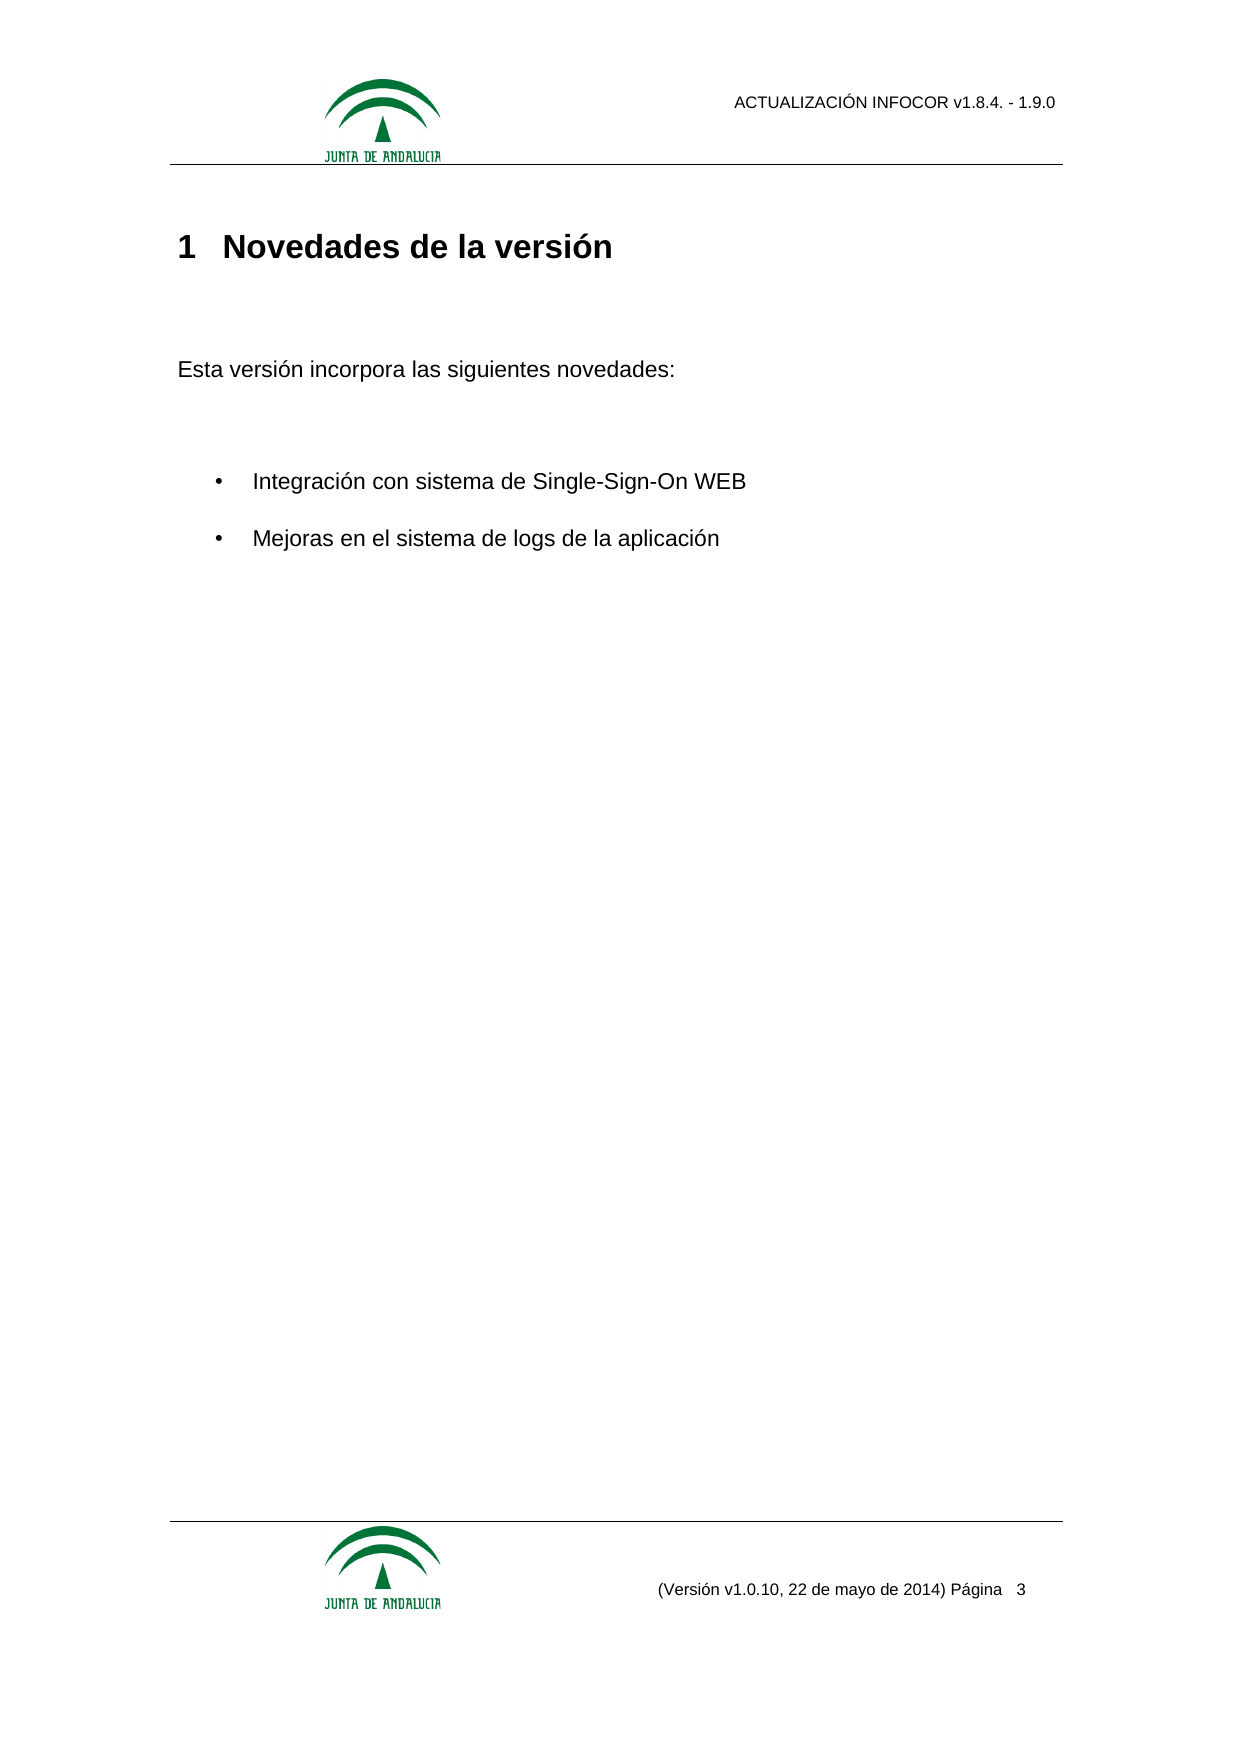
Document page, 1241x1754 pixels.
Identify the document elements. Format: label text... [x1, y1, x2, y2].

text Esta versión incorpora las siguientes novedades: [177, 352, 1063, 383]
picture [324, 1526, 441, 1609]
list Mejoras en el sistema de logs de la aplicación [215, 521, 1063, 552]
list Integración con sistema de Single-Sign-On WEB [215, 465, 1063, 496]
subtitle Novedades de la versión [177, 233, 1063, 265]
picture [324, 79, 441, 162]
